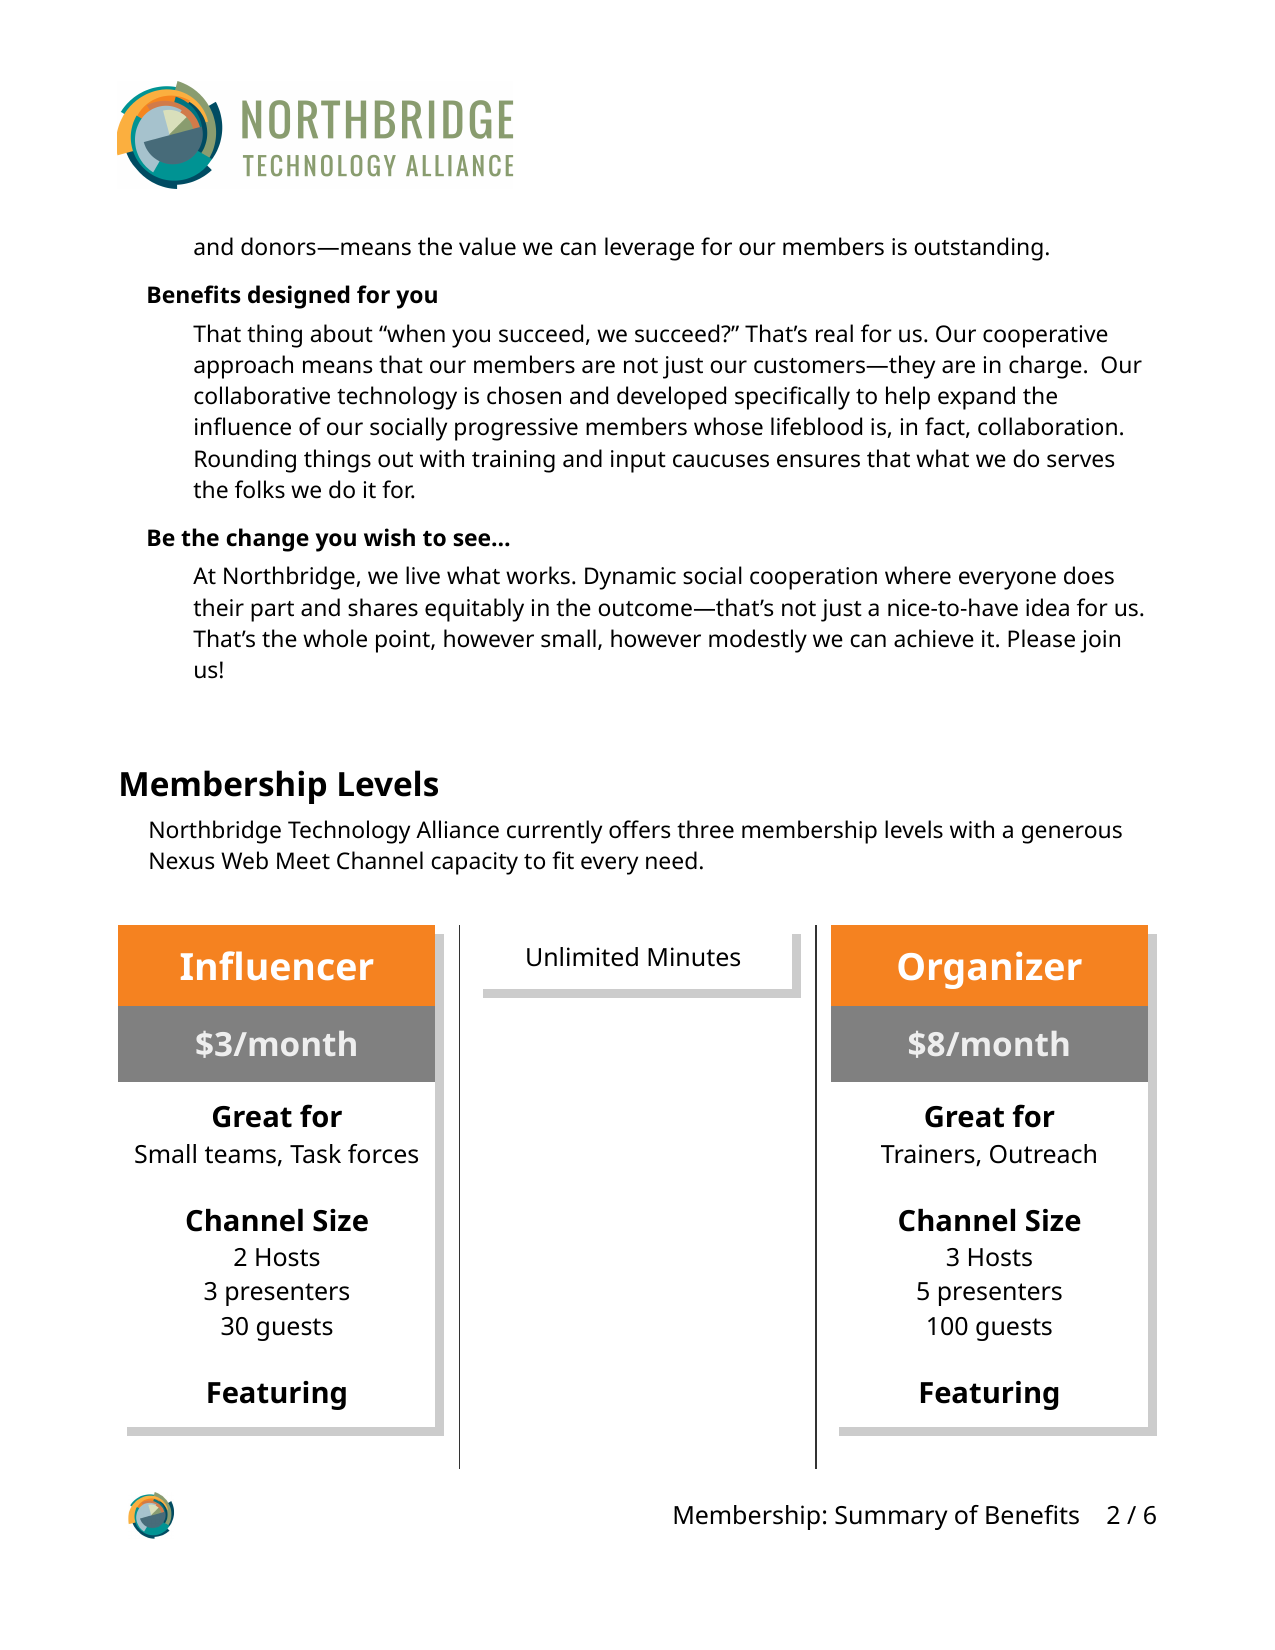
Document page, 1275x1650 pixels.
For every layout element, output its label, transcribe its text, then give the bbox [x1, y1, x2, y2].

subtitle Benefits designed for you [146, 279, 1157, 310]
subtitle and donors—means the value we can leverage for our members is outstanding. [193, 231, 1157, 262]
table_cell $3/month [118, 1006, 435, 1082]
subtitle At Northbridge, we live what works. Dynamic social cooperation where everyone does their part and shares equitably in the outcome—that’s not just a nice-to-have idea for us. That’s the whole point, however small, however modestly we can achieve it. Please join us! [193, 560, 1157, 685]
subtitle Be the change you wish to see… [146, 521, 1157, 553]
subtitle Membership Levels [118, 761, 1157, 806]
table_cell Featuring [831, 1357, 1148, 1427]
table_cell Unlimited Minutes [474, 925, 792, 989]
table_cell Channel Size 2 Hosts 3 presenters 30 guests [118, 1185, 435, 1357]
text Northbridge Technology Alliance currently offers three membership levels with a generous Nexus Web Meet Channel capacity to fit every need. [148, 813, 1157, 876]
subtitle That thing about “when you succeed, we succeed?” That’s real for us. Our cooperative approach means that our members are not just our customers—they are in charge. Our collaborative technology is chosen and developed specifically to help expand the influence of our socially progressive members whose lifeblood is, in fact, collaboration. Rounding things out with training and input caucuses ensures that what we do serves the folks we do it for. [193, 317, 1157, 505]
table_cell Featuring [118, 1357, 435, 1427]
picture [128, 1492, 175, 1539]
table_header Organizer [831, 925, 1148, 1006]
table_cell Great for Trainers, Outreach [831, 1082, 1148, 1185]
table_header Influencer [118, 925, 435, 1006]
table_cell Channel Size 3 Hosts 5 presenters 100 guests [831, 1185, 1148, 1357]
table_cell $8/month [831, 1006, 1148, 1082]
table_cell Great for Small teams, Task forces [118, 1082, 435, 1185]
picture [117, 81, 514, 189]
